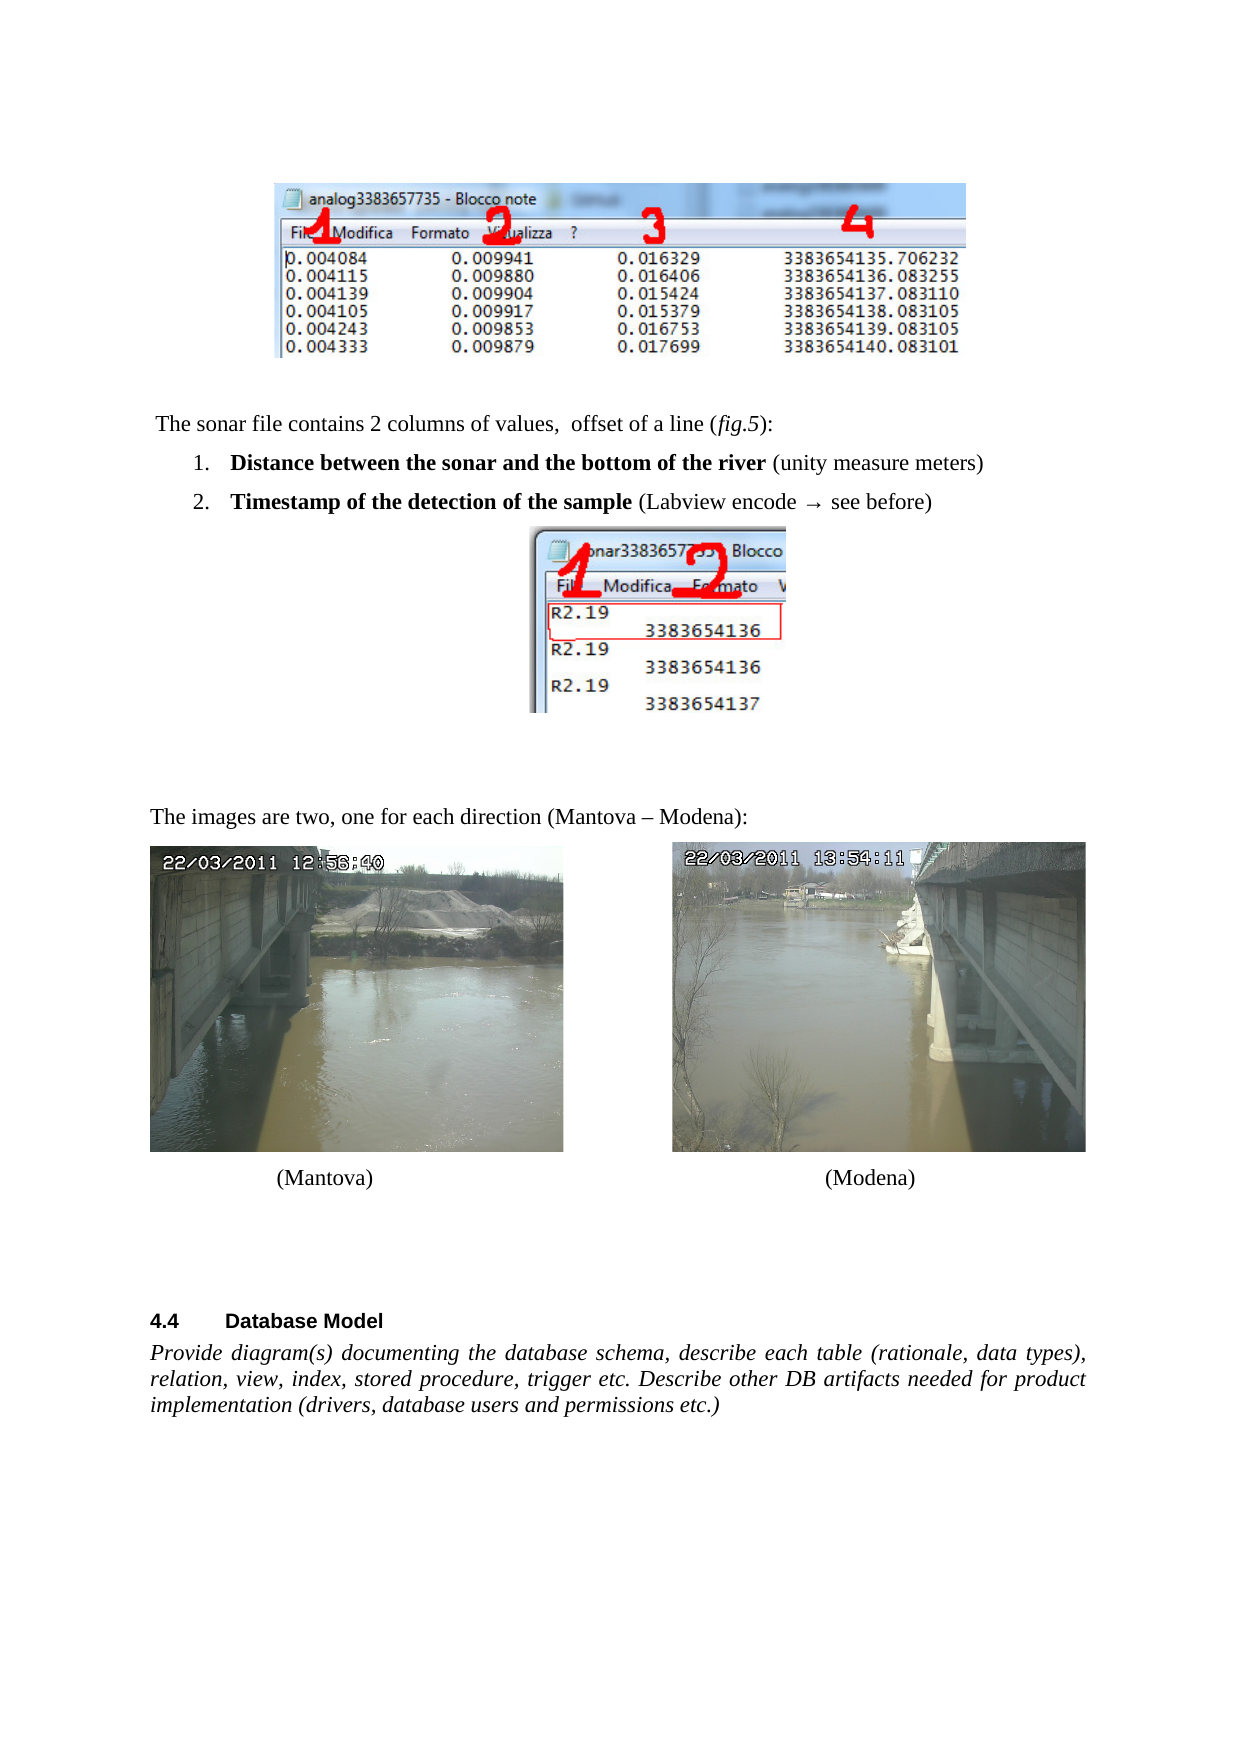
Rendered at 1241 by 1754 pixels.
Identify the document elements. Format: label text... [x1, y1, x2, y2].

text The images are two, one for each direction (Mantova – Modena): [150, 803, 1090, 829]
subtitle Database Model [150, 1307, 1090, 1332]
list Distance between the sonar and the bottom of the river (unity measure meters) [193, 449, 1090, 475]
picture [274, 183, 966, 358]
picture [529, 526, 786, 713]
list Timestamp of the detection of the sample (Labview encode → see before) [193, 488, 1090, 514]
picture [672, 842, 1086, 1152]
picture [150, 846, 564, 1152]
text The sonar file contains 2 columns of values, offset of a line (fig.5): [155, 410, 1090, 437]
text (Mantova) (Modena) [150, 1164, 1090, 1191]
text Provide diagram(s) documenting the database schema, describe each table (rationale, data types), relation, view, index, stored procedure, trigger etc. Describe other DB artifacts needed for product implementation (drivers, database users and permissions etc.) [150, 1339, 1090, 1418]
